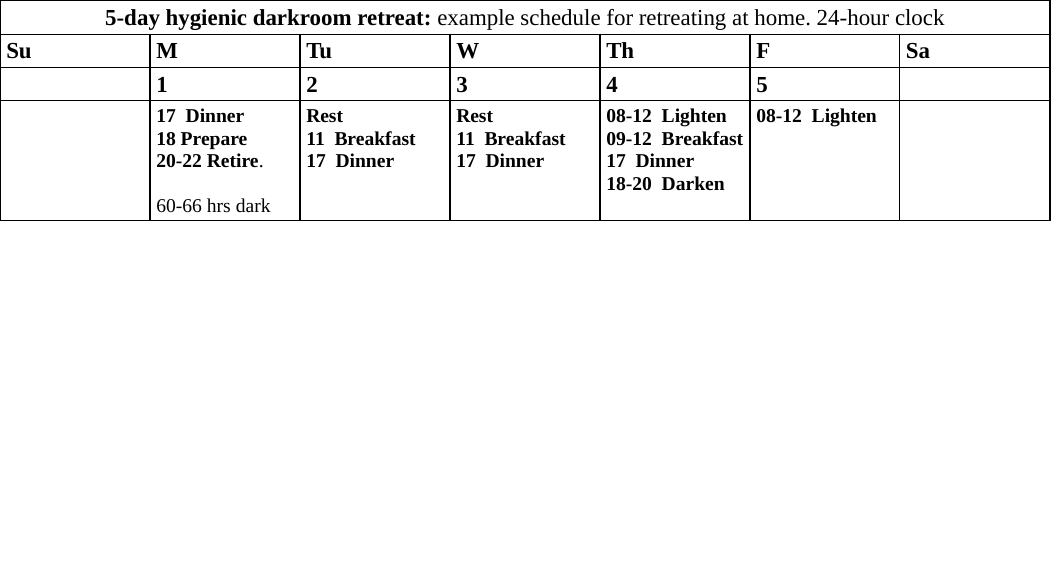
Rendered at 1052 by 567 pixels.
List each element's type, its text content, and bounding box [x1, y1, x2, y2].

table_cell Rest 11 Breakfast 17 Dinner [451, 101, 599, 220]
table_cell 5 [751, 68, 899, 100]
table_cell 1 [151, 68, 299, 100]
table_cell Th [601, 35, 749, 67]
table_cell 2 [301, 68, 449, 100]
table_cell 17 Dinner 18 Prepare 20-22 Retire. 60-66 hrs dark [151, 101, 299, 220]
table_cell M [151, 35, 299, 67]
table_cell 4 [601, 68, 749, 100]
table_cell [900, 68, 1049, 100]
table_cell 08-12 Lighten [751, 101, 899, 220]
table_cell F [751, 35, 899, 67]
table_cell 3 [451, 68, 599, 100]
table_cell Rest 11 Breakfast 17 Dinner [301, 101, 449, 220]
table_cell [1, 68, 149, 100]
table_cell [900, 101, 1049, 220]
table_cell Sa [900, 35, 1049, 67]
table_cell Tu [301, 35, 449, 67]
table_cell [1, 101, 149, 220]
table_cell Su [1, 35, 149, 67]
table_header 5-day hygienic darkroom retreat: example schedule for retreating at home. 24-hour clock [1, 1, 1049, 33]
table_cell 08-12 Lighten 09-12 Breakfast 17 Dinner 18-20 Darken [601, 101, 749, 220]
table_cell W [451, 35, 599, 67]
